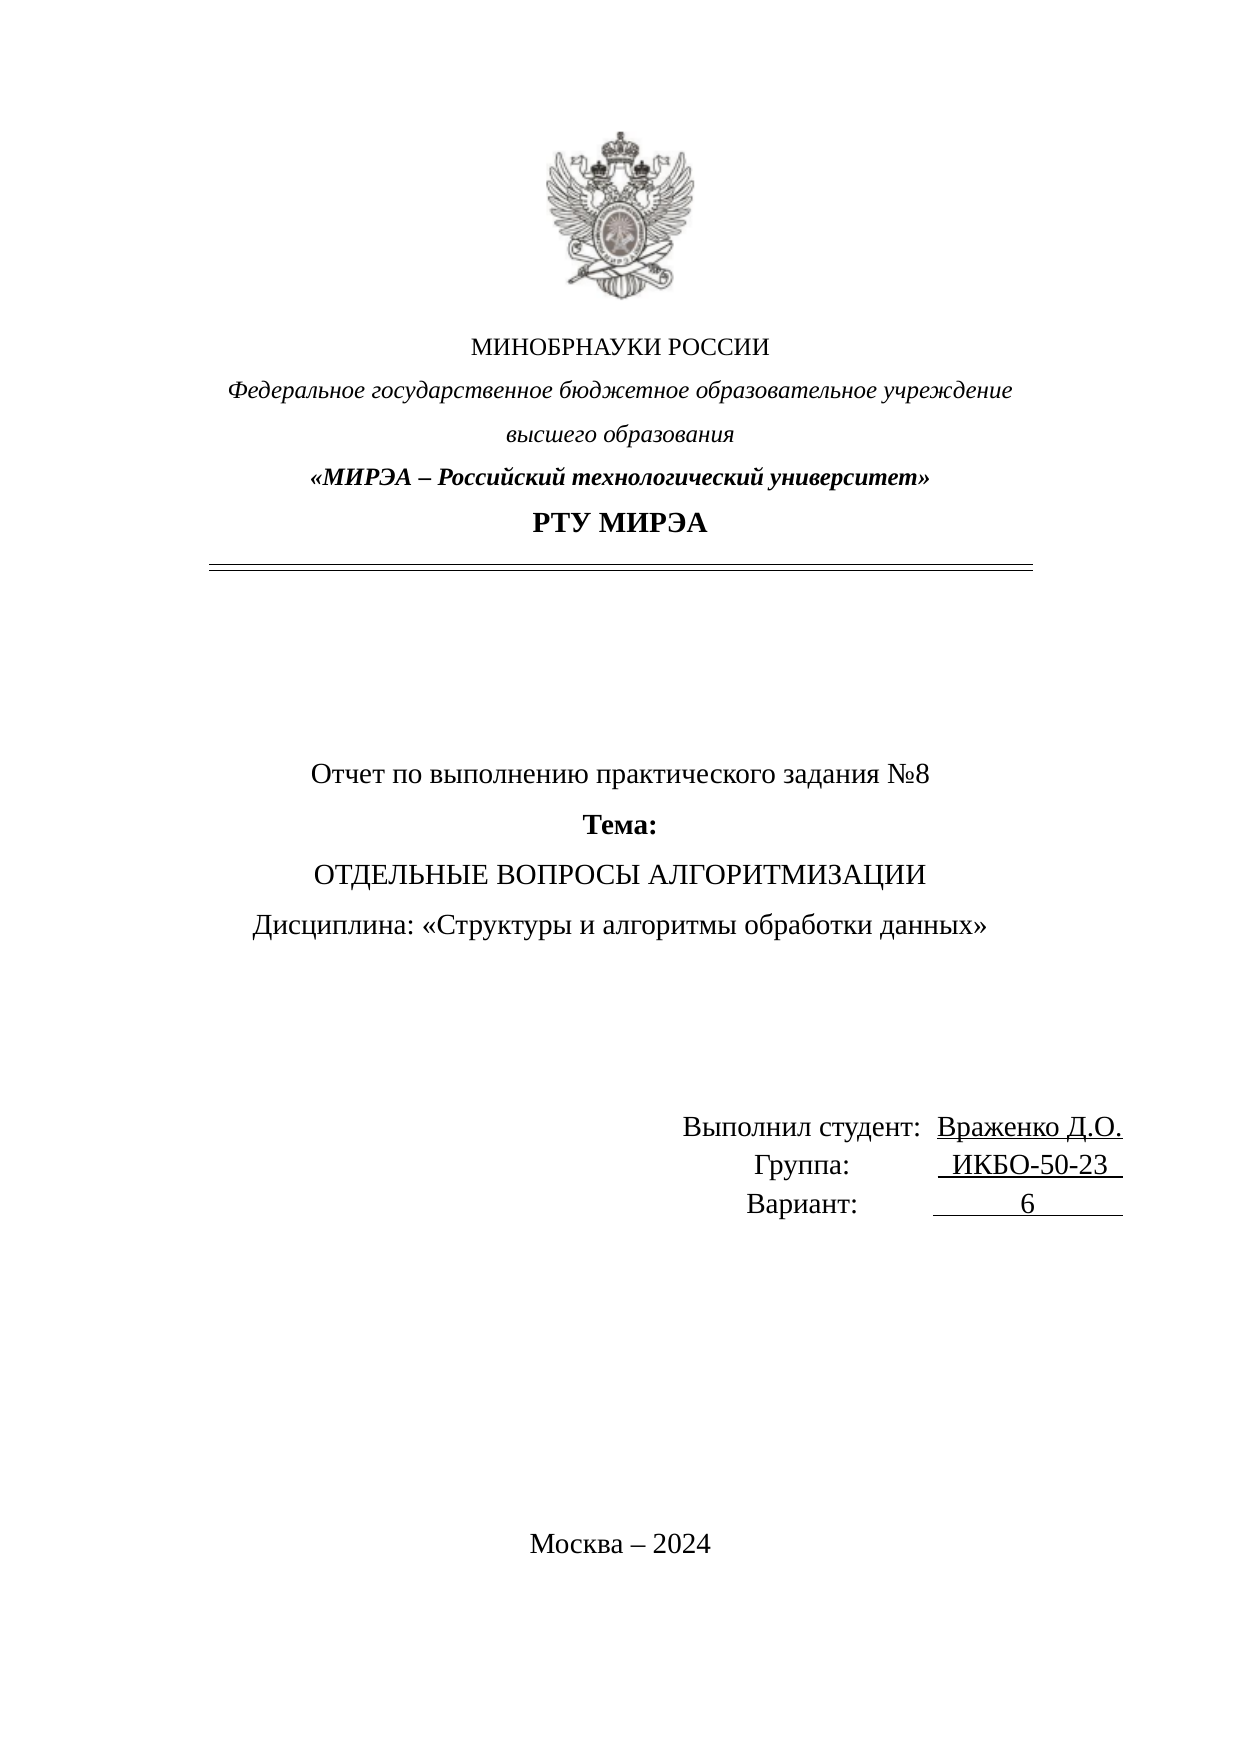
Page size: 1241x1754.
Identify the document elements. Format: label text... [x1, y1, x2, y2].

text Тема: [118, 807, 1122, 840]
table_cell Вариант: [673, 1186, 930, 1224]
text высшего образования [118, 419, 1122, 447]
table_header Враженко Д.О. [930, 1109, 1122, 1147]
text Отчет по выполнению практического задания №8 [118, 757, 1122, 790]
picture [520, 118, 720, 319]
table_cell ИКБО-50-23 [930, 1147, 1122, 1186]
text РТУ МИРЭА [118, 505, 1122, 538]
text Москва – 2024 [118, 1526, 1122, 1560]
table_header Выполнил студент: [673, 1109, 930, 1147]
table_cell 6 [930, 1186, 1122, 1224]
text Федеральное государственное бюджетное образовательное учреждение [118, 376, 1122, 404]
text «МИРЭА – Российский технологический университет» [118, 462, 1122, 491]
text Дисциплина: «Структуры и алгоритмы обработки данных» [118, 907, 1122, 941]
table_cell Группа: [673, 1147, 930, 1186]
text МИНОБРНАУКИ РОССИИ [118, 118, 1122, 361]
text ОТДЕЛЬНЫЕ ВОПРОСЫ АЛГОРИТМИЗАЦИИ [118, 857, 1122, 891]
